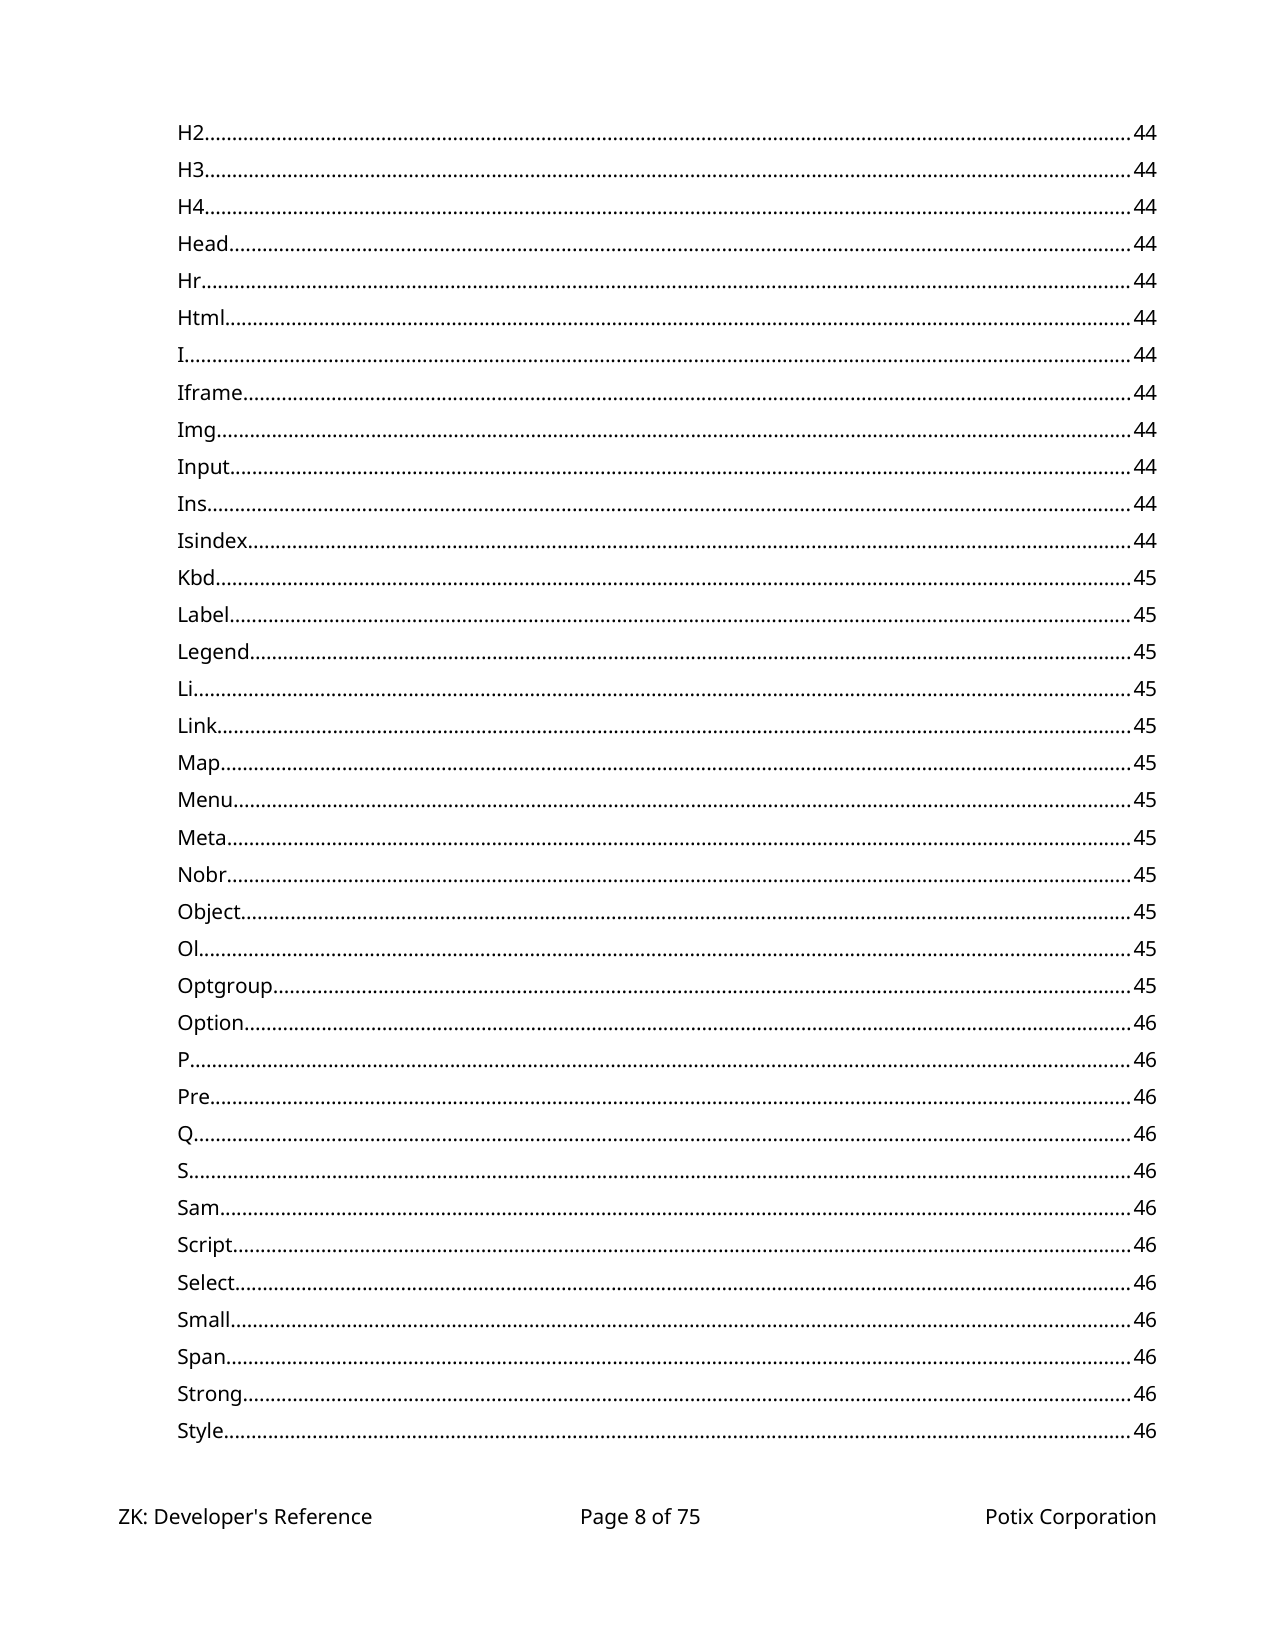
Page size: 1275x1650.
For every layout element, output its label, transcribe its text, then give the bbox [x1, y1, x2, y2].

text Strong 46 [177, 1379, 1157, 1407]
text Li 45 [177, 674, 1157, 703]
text Menu 45 [177, 786, 1157, 814]
text Isindex 44 [177, 526, 1157, 554]
text Meta 45 [177, 823, 1157, 851]
text Sam 46 [177, 1193, 1157, 1222]
text H2 44 [177, 118, 1157, 146]
text Optgroup 45 [177, 971, 1157, 999]
text Iframe 44 [177, 378, 1157, 406]
text Object 45 [177, 897, 1157, 925]
text Ol 45 [177, 934, 1157, 962]
text Style 46 [177, 1416, 1157, 1444]
text Select 46 [177, 1268, 1157, 1296]
text Head 44 [177, 229, 1157, 258]
text Img 44 [177, 415, 1157, 443]
text Hr 44 [177, 266, 1157, 295]
text Script 46 [177, 1231, 1157, 1259]
text I 44 [177, 341, 1157, 369]
text Option 46 [177, 1008, 1157, 1036]
text Html 44 [177, 303, 1157, 332]
text Input 44 [177, 452, 1157, 480]
text Legend 45 [177, 637, 1157, 666]
text Small 46 [177, 1305, 1157, 1333]
text Kbd 45 [177, 563, 1157, 591]
text S 46 [177, 1156, 1157, 1185]
text Pre 46 [177, 1082, 1157, 1111]
text Label 45 [177, 600, 1157, 628]
text Span 46 [177, 1342, 1157, 1370]
text Q 46 [177, 1119, 1157, 1148]
text H3 44 [177, 155, 1157, 183]
text H4 44 [177, 192, 1157, 221]
text Map 45 [177, 748, 1157, 777]
text Ins 44 [177, 489, 1157, 517]
text Nobr 45 [177, 860, 1157, 888]
text P 46 [177, 1045, 1157, 1073]
text Link 45 [177, 711, 1157, 740]
